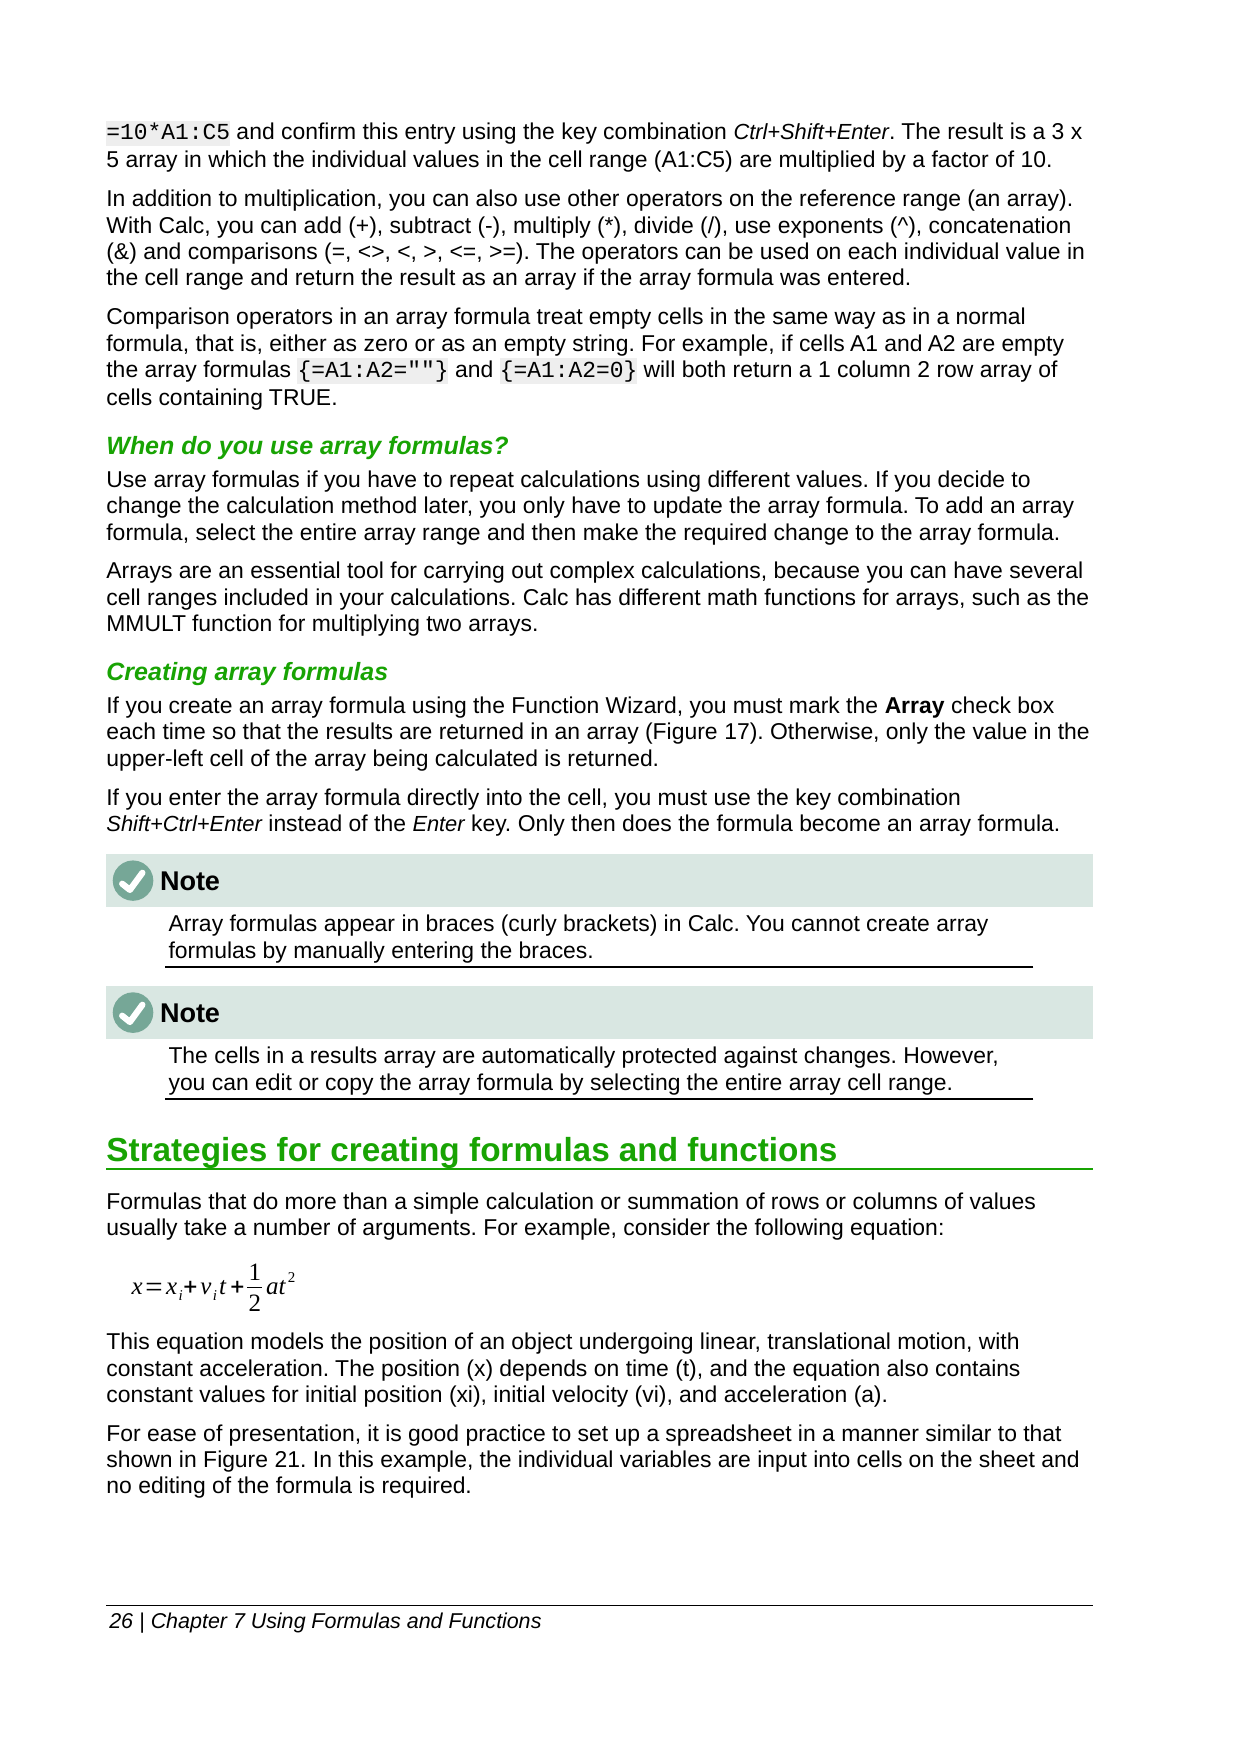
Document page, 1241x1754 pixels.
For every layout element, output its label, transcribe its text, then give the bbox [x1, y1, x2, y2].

subtitle Note [106, 854, 1093, 907]
text Use array formulas if you have to repeat calculations using different values. If you decide to change the calculation method later, you only have to update the array formula. To add an array formula, select the entire array range and then make the required change to the array formula. [106, 466, 1093, 545]
text Arrays are an essential tool for carrying out complex calculations, because you can have several cell ranges included in your calculations. Calc has different math functions for arrays, such as the MMULT function for multiplying two arrays. [106, 557, 1093, 637]
subtitle Strategies for creating formulas and functions [106, 1129, 1093, 1168]
text Formulas that do more than a simple calculation or summation of rows or columns of values usually take a number of arguments. For example, consider the following equation: [106, 1188, 1093, 1241]
table_header [106, 1253, 1093, 1328]
text If you enter the array formula directly into the cell, you must use the key combination Shift+Ctrl+Enter instead of the Enter key. Only then does the formula become an array formula. [106, 783, 1093, 836]
subtitle When do you use array formulas? [106, 431, 1093, 460]
text =10*A1:C5 and confirm this entry using the key combination Ctrl+Shift+Enter. The result is a 3 x 5 array in which the individual values in the cell range (A1:C5) are multiplied by a factor of 10. [106, 118, 1093, 173]
subtitle Note [106, 986, 1093, 1039]
text In addition to multiplication, you can also use other operators on the reference range (an array). With Calc, you can add (+), subtract (-), multiply (*), divide (/), use exponents (^), concatenation (&) and comparisons (=, <>, <, >, <=, >=). The operators can be used on each individual value in the cell range and return the result as an array if the array formula was entered. [106, 185, 1093, 291]
subtitle Creating array formulas [106, 657, 1093, 686]
text This equation models the position of an object undergoing linear, translational motion, with constant acceleration. The position (x) depends on time (t), and the equation also contains constant values for initial position (xi), initial velocity (vi), and acceleration (a). [106, 1328, 1093, 1407]
text Comparison operators in an array formula treat empty cells in the same way as in a normal formula, that is, either as zero or as an empty string. For example, if cells A1 and A2 are empty the array formulas {=A1:A2=""} and {=A1:A2=0} will both return a 1 column 2 row array of cells containing TRUE. [106, 303, 1093, 411]
text If you create an array formula using the Function Wizard, you must mark the Array check box each time so that the results are returned in an array (Figure 17). Otherwise, only the value in the upper-left cell of the array being calculated is returned. [106, 692, 1093, 771]
text Array formulas appear in braces (curly brackets) in Calc. You cannot create array formulas by manually entering the braces. [165, 907, 1033, 966]
text The cells in a results array are automatically protected against changes. However, you can edit or copy the array formula by selecting the entire array cell range. [165, 1039, 1033, 1098]
text For ease of presentation, it is good practice to set up a spreadsheet in a manner similar to that shown in Figure 21. In this example, the individual variables are input into cells on the sheet and no editing of the formula is required. [106, 1420, 1093, 1499]
